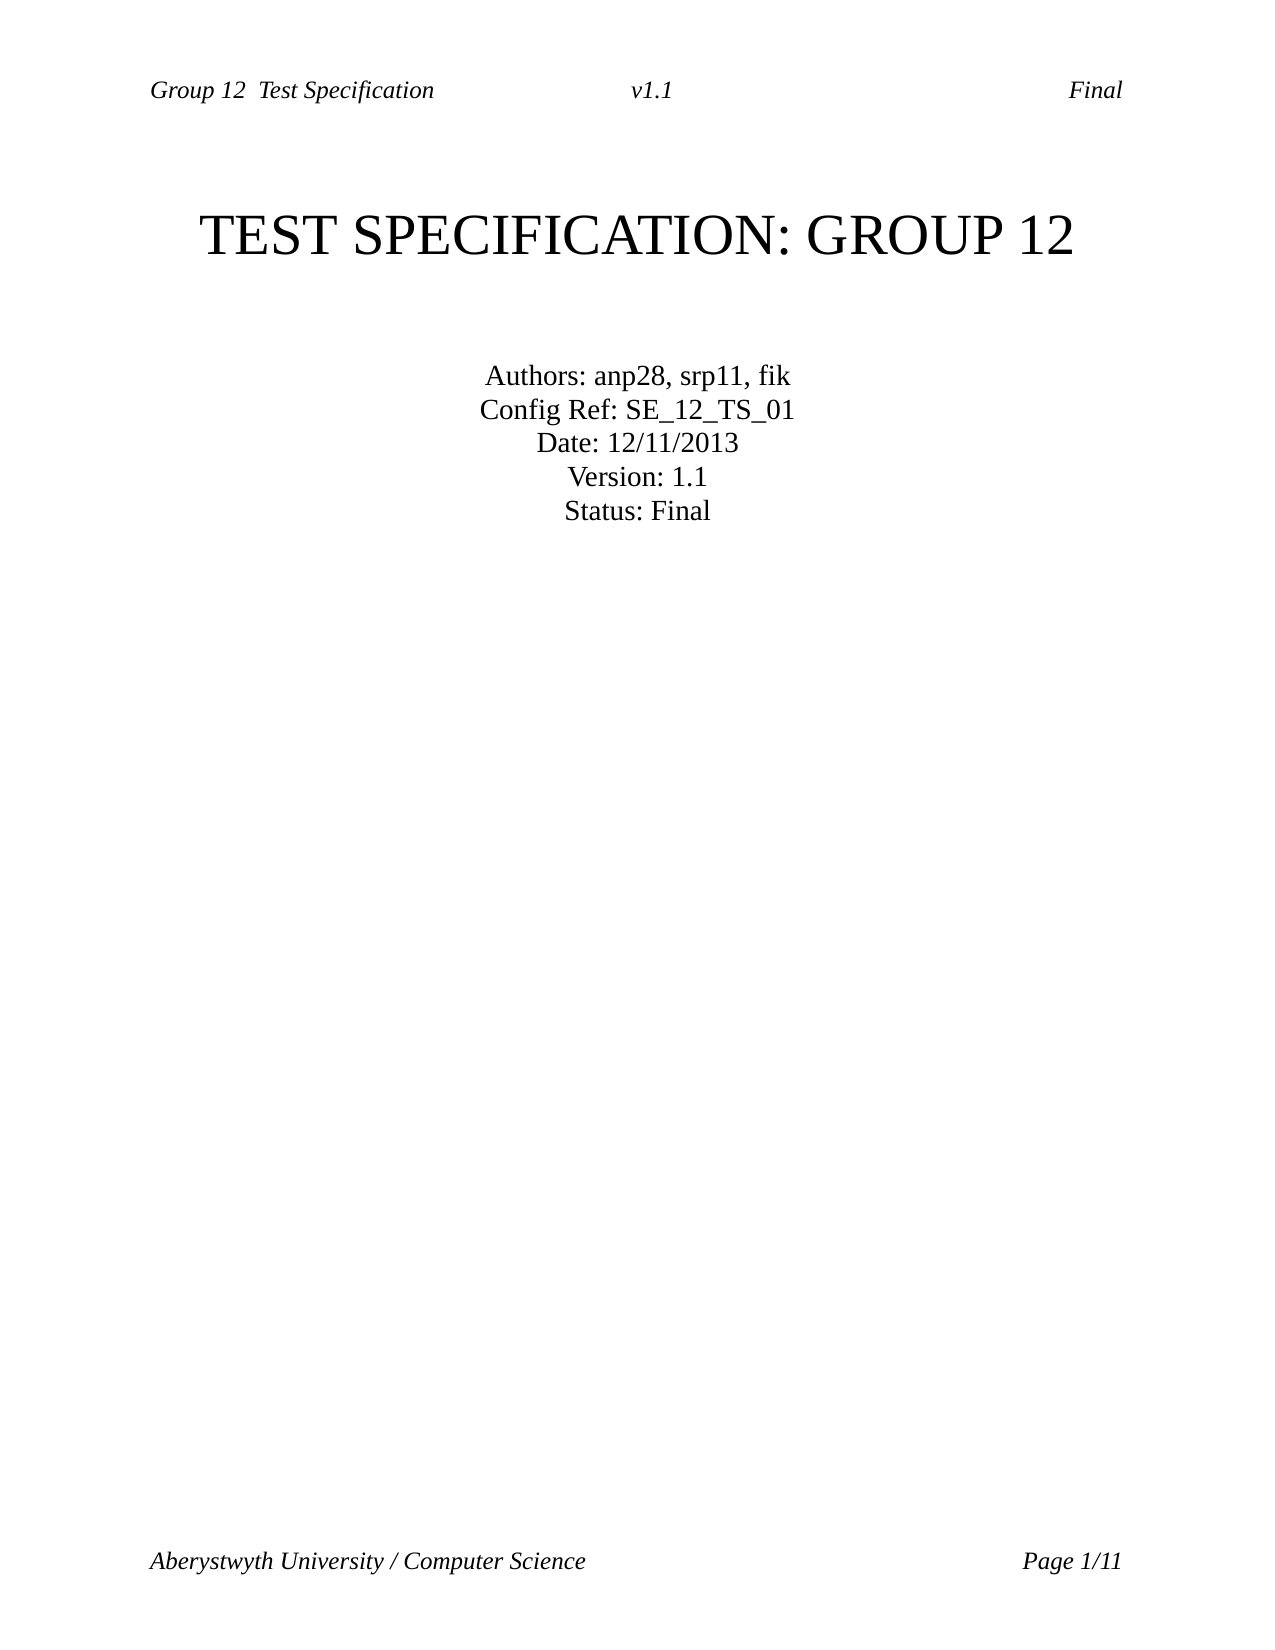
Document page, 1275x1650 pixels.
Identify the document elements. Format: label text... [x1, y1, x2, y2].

text TEST SPECIFICATION: GROUP 12 [150, 200, 1125, 267]
text Version: 1.1 [150, 459, 1125, 493]
text Status: Final [150, 493, 1125, 526]
text Config Ref: SE_12_TS_01 [150, 392, 1125, 426]
text Date: 12/11/2013 [150, 426, 1125, 459]
text Authors: anp28, srp11, fik [150, 358, 1125, 392]
